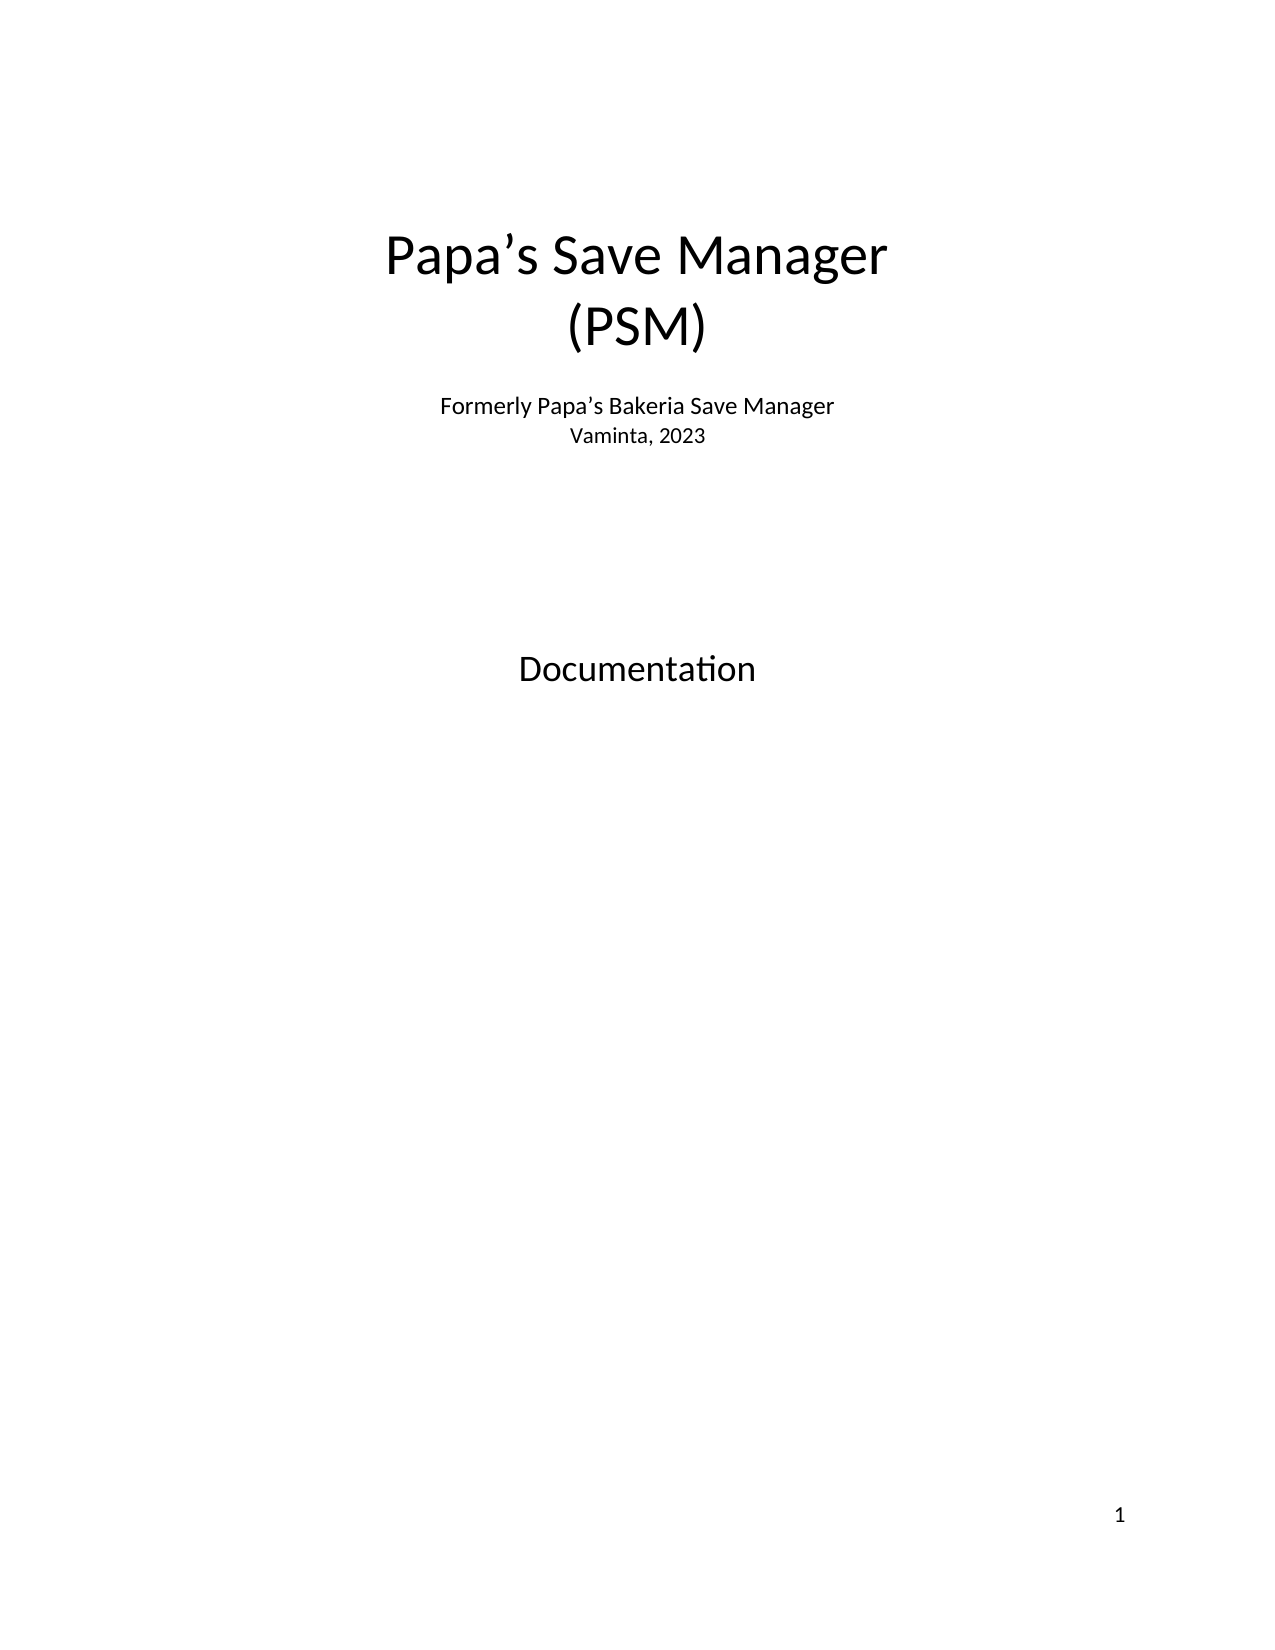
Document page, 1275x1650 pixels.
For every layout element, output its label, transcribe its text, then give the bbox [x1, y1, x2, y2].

text Papa’s Save Manager [150, 217, 1125, 289]
text Vaminta, 2023 [150, 421, 1125, 449]
text Documentation [150, 645, 1125, 691]
text (PSM) [150, 289, 1125, 360]
text Formerly Papa’s Bakeria Save Manager [150, 391, 1125, 421]
